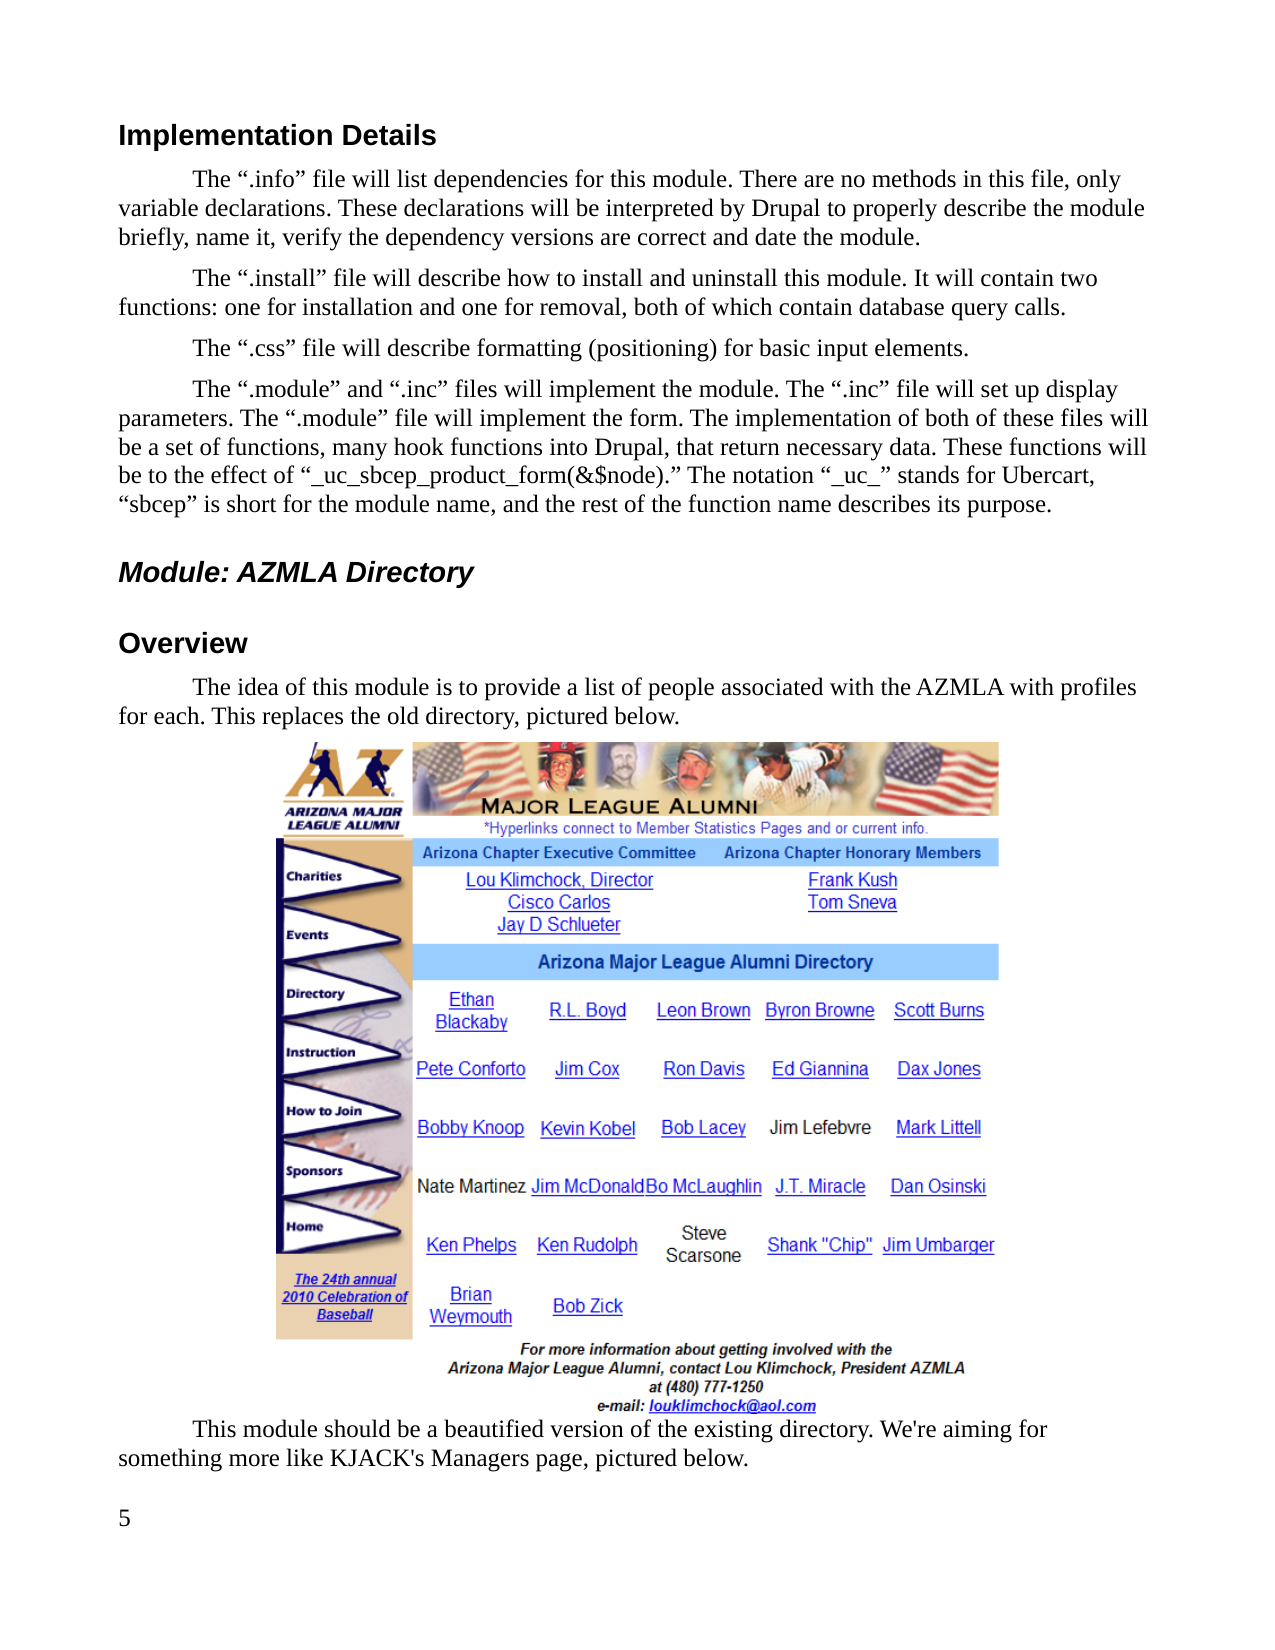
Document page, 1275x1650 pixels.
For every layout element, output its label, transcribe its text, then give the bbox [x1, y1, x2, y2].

subtitle Overview [118, 626, 1157, 660]
subtitle Implementation Details [118, 118, 1157, 152]
text The idea of this module is to provide a list of people associated with the AZMLA with profiles for each. This replaces the old directory, pictured below. [118, 672, 1157, 730]
text The “.install” file will describe how to install and uninstall this module. It will contain two functions: one for installation and one for removal, both of which contain database query calls. [118, 263, 1157, 320]
subtitle Module: AZMLA Directory [118, 555, 1157, 589]
text The “.module” and “.inc” files will implement the module. The “.inc” file will set up display parameters. The “.module” file will implement the form. The implementation of both of these files will be a set of functions, many hook functions into Drupal, that return necessary data. These functions will be to the effect of “_uc_sbcep_product_form(&$node).” The notation “_uc_” stands for Ubercart, “sbcep” is short for the module name, and the rest of the function name describes its purpose. [118, 374, 1157, 518]
text The “.info” file will list dependencies for this module. There are no methods in this file, only variable declarations. These declarations will be interpreted by Drupal to properly describe the module briefly, name it, verify the dependency versions are correct and date the module. [118, 164, 1157, 250]
text The “.css” file will describe formatting (positioning) for basic input elements. [118, 333, 1157, 362]
text This module should be a beautified version of the existing directory. We're aiming for something more like KJACK's Managers page, pictured below. [118, 742, 1157, 1471]
